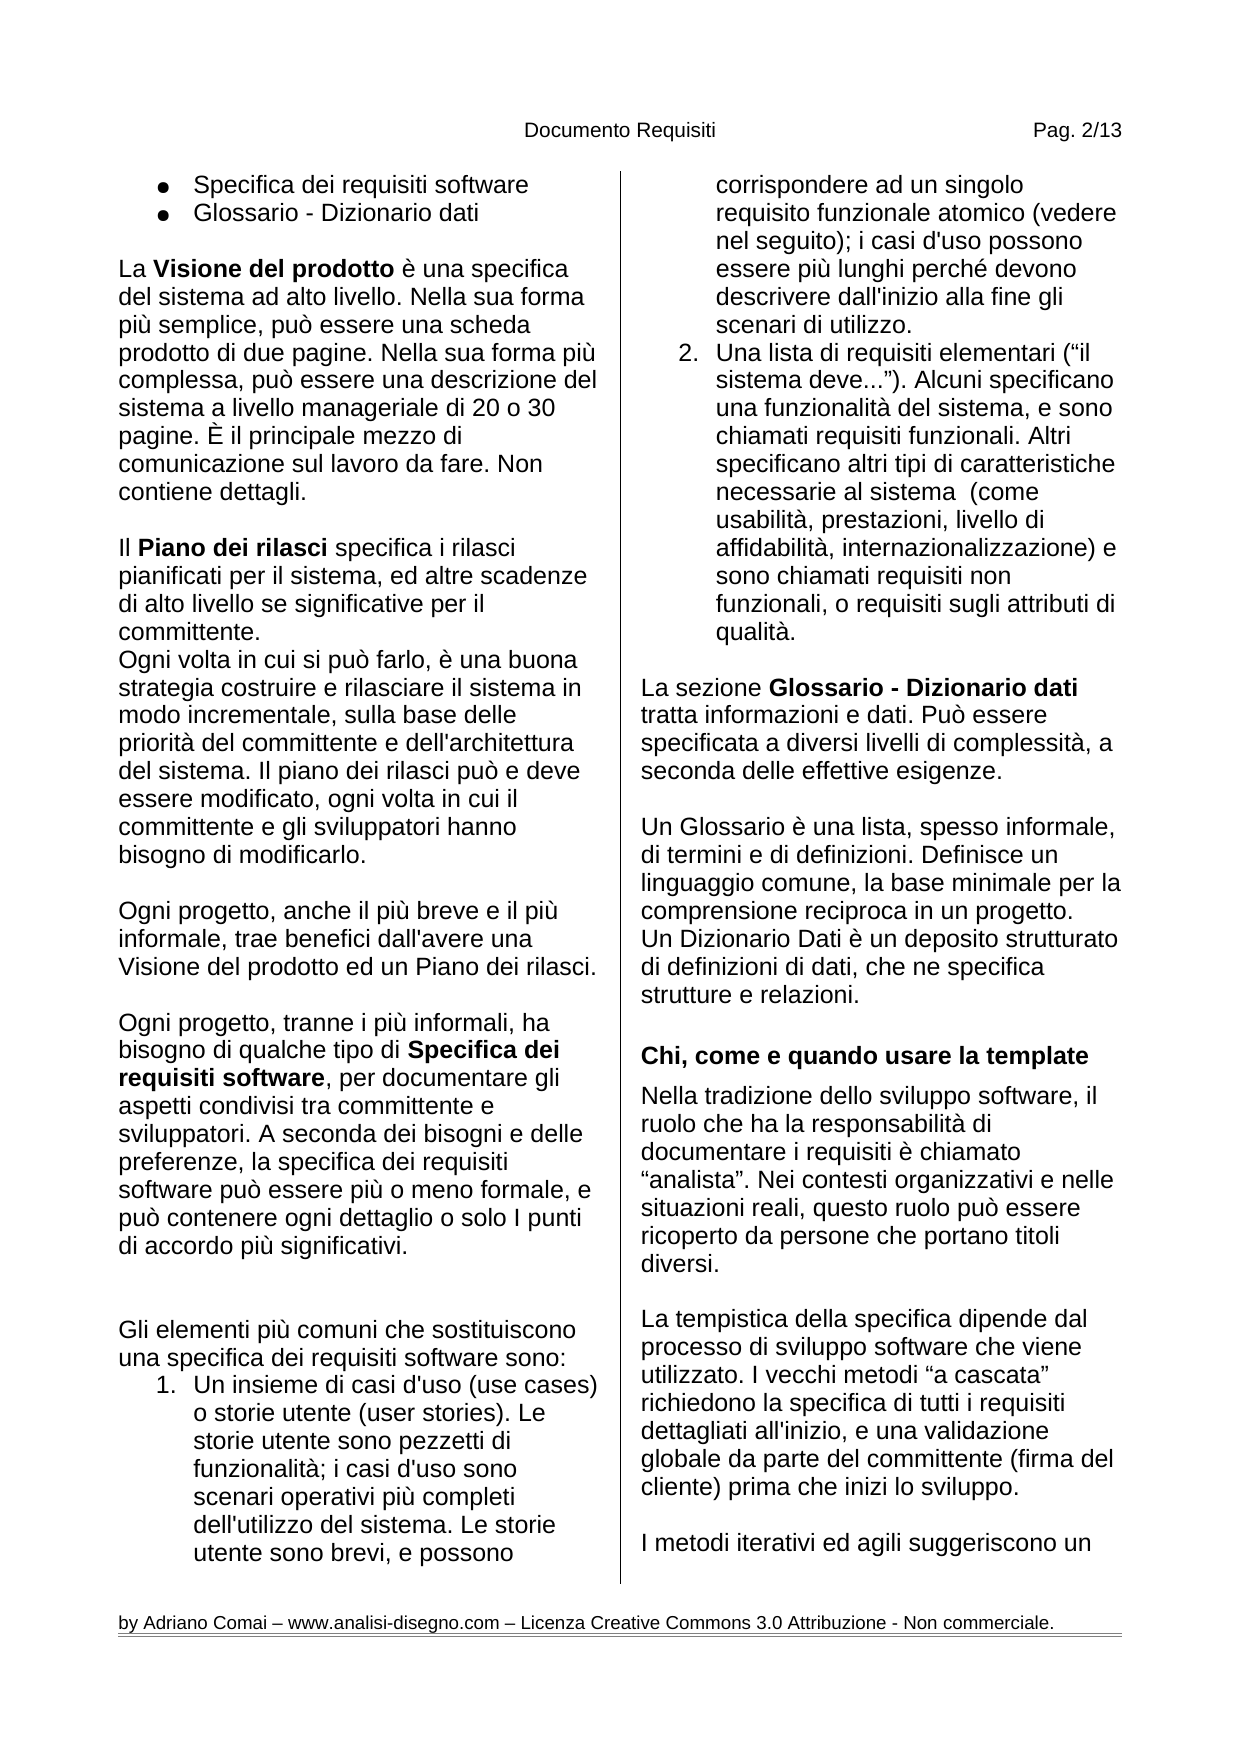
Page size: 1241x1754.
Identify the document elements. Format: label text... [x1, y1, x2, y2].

text La sezione Glossario - Dizionario dati tratta informazioni e dati. Può essere specificata a diversi livelli di complessità, a seconda delle effettive esigenze. [641, 673, 1122, 785]
text Ogni progetto, anche il più breve e il più informale, trae benefici dall'avere una Visione del prodotto ed un Piano dei rilasci. [118, 897, 599, 980]
text I metodi iterativi ed agili suggeriscono un [641, 1528, 1122, 1556]
text Un Glossario è una lista, spesso informale, di termini e di definizioni. Definisce un linguaggio comune, la base minimale per la comprensione reciproca in un progetto. [641, 813, 1122, 924]
text Gli elementi più comuni che sostituiscono una specifica dei requisiti software sono: [118, 1315, 599, 1371]
text La Visione del prodotto è una specifica del sistema ad alto livello. Nella sua forma più semplice, può essere una scheda prodotto di due pagine. Nella sua forma più complessa, può essere una descrizione del sistema a livello manageriale di 20 o 30 pagine. È il principale mezzo di comunicazione sul lavoro da fare. Non contiene dettagli. [118, 254, 599, 506]
text Ogni volta in cui si può farlo, è una buona strategia costruire e rilasciare il sistema in modo incrementale, sulla base delle priorità del committente e dell'architettura del sistema. Il piano dei rilasci può e deve essere modificato, ogni volta in cui il committente e gli sviluppatori hanno bisogno di modificarlo. [118, 645, 599, 869]
text Ogni progetto, tranne i più informali, ha bisogno di qualche tipo di Specifica dei requisiti software, per documentare gli aspetti condivisi tra committente e sviluppatori. A seconda dei bisogni e delle preferenze, la specifica dei requisiti software può essere più o meno formale, e può contenere ogni dettaglio o solo I punti di accordo più significativi. [118, 1008, 599, 1259]
text Un Dizionario Dati è un deposito strutturato di definizioni di dati, che ne specifica strutture e relazioni. [641, 924, 1122, 1008]
text Nella tradizione dello sviluppo software, il ruolo che ha la responsabilità di documentare i requisiti è chiamato “analista”. Nei contesti organizzativi e nelle situazioni reali, questo ruolo può essere ricoperto da persone che portano titoli diversi. [641, 1082, 1122, 1277]
list Specifica dei requisiti software [156, 171, 599, 199]
list corrispondere ad un singolo requisito funzionale atomico (vedere nel seguito); i casi d'uso possono essere più lunghi perché devono descrivere dall'inizio alla fine gli scenari di utilizzo. [678, 171, 1122, 338]
text Il Piano dei rilasci specifica i rilasci pianificati per il sistema, ed altre scadenze di alto livello se significative per il committente. [118, 534, 599, 645]
list Glossario - Dizionario dati [156, 199, 599, 227]
list Un insieme di casi d'uso (use cases) o storie utente (user stories). Le storie utente sono pezzetti di funzionalità; i casi d'uso sono scenari operativi più completi dell'utilizzo del sistema. Le storie utente sono brevi, e possono [156, 1371, 599, 1567]
list Una lista di requisiti elementari (“il sistema deve...”). Alcuni specificano una funzionalità del sistema, e sono chiamati requisiti funzionali. Altri specificano altri tipi di caratteristiche necessarie al sistema (come usabilità, prestazioni, livello di affidabilità, internazionalizzazione) e sono chiamati requisiti non funzionali, o requisiti sugli attributi di qualità. [678, 338, 1122, 645]
text La tempistica della specifica dipende dal processo di sviluppo software che viene utilizzato. I vecchi metodi “a cascata” richiedono la specifica di tutti i requisiti dettagliati all'inizio, e una validazione globale da parte del committente (firma del cliente) prima che inizi lo sviluppo. [641, 1305, 1122, 1501]
text Chi, come e quando usare la template [641, 1042, 1122, 1070]
